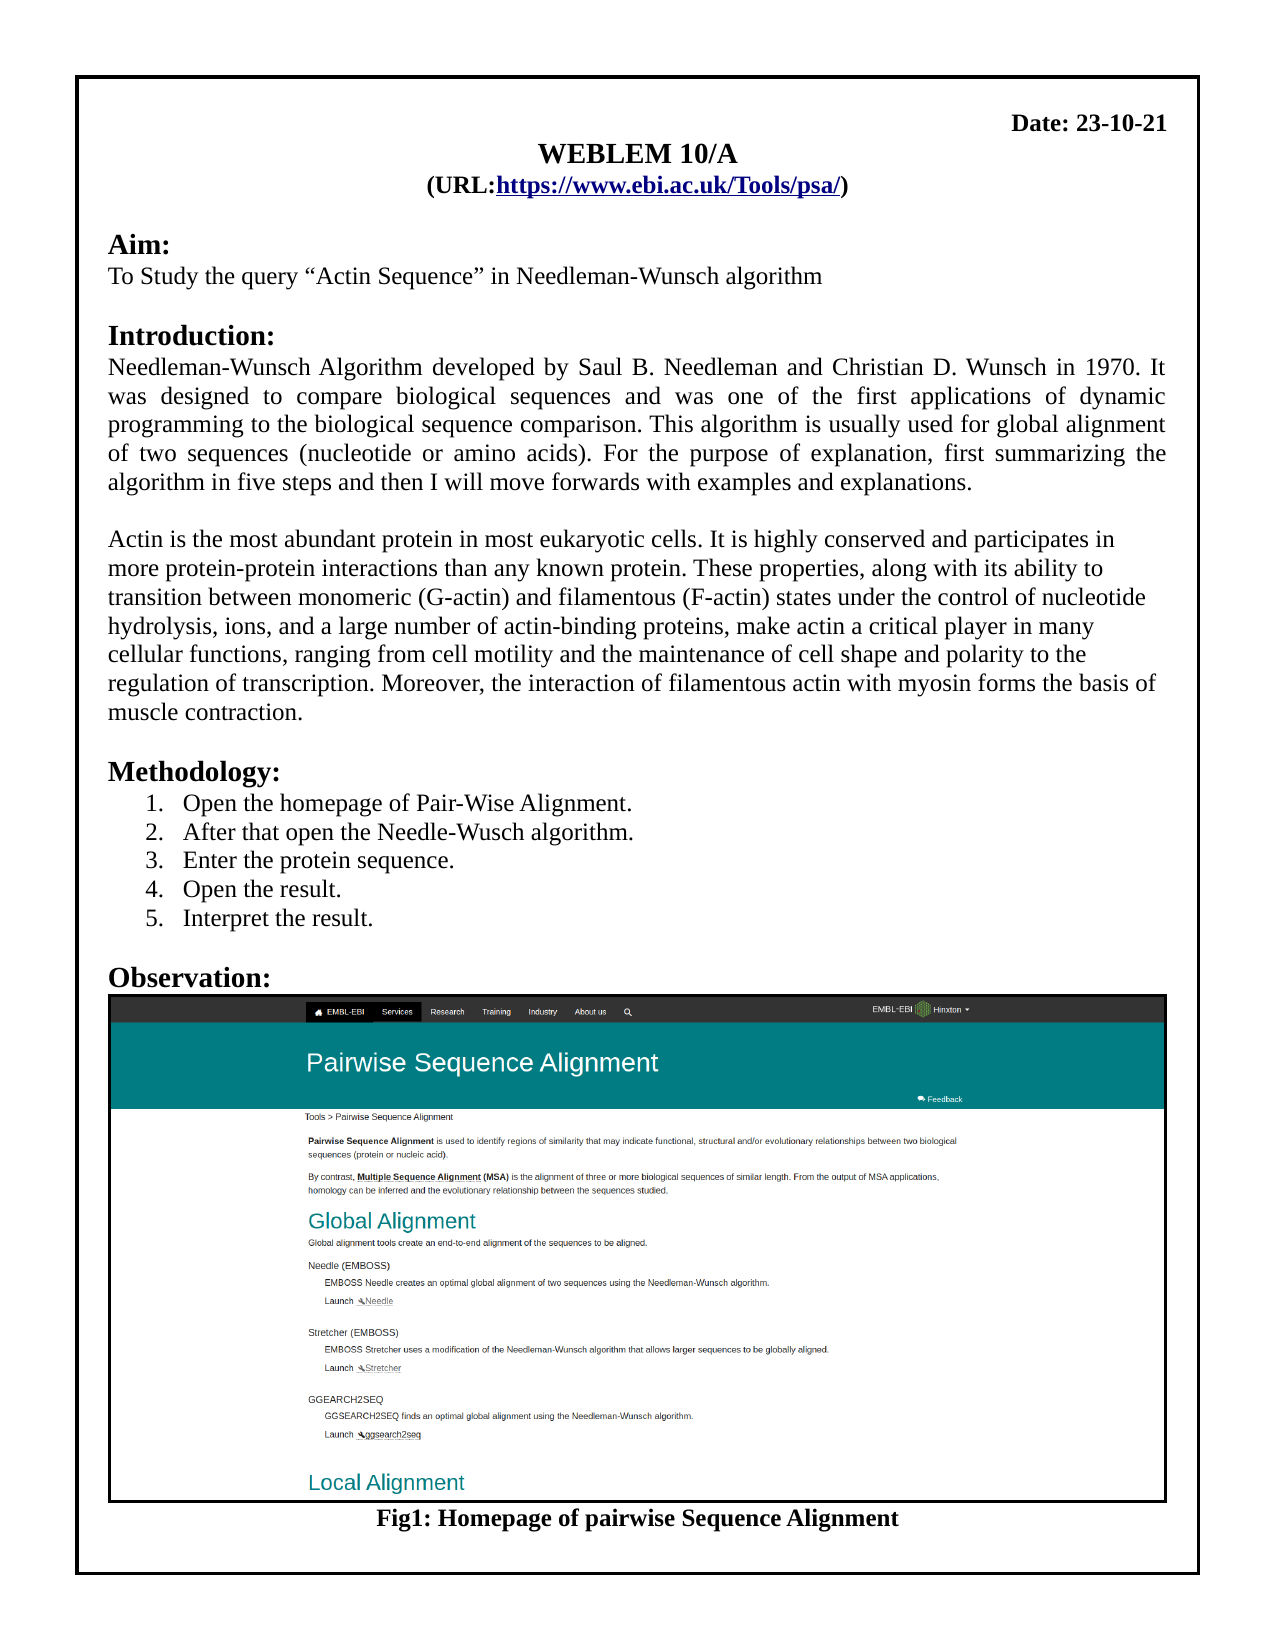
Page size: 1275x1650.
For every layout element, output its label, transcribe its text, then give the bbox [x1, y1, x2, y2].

text Fig1: Homepage of pairwise Sequence Alignment [108, 1503, 1167, 1532]
picture [111, 997, 1164, 1500]
text Introduction: [108, 318, 1167, 352]
list Interpret the result. [145, 903, 1167, 932]
text Date: 23-10-21 [108, 108, 1167, 136]
text Aim: [108, 227, 1167, 261]
text Observation: [108, 961, 1167, 994]
text Methodology: [108, 754, 1167, 788]
list Open the result. [145, 874, 1167, 903]
list Enter the protein sequence. [145, 846, 1167, 874]
list Open the homepage of Pair-Wise Alignment. [145, 788, 1167, 817]
text Actin is the most abundant protein in most eukaryotic cells. It is highly conserved and participates in more protein-protein interactions than any known protein. These properties, along with its ability to transition between monomeric (G-actin) and filamentous (F-actin) states under the control of nucleotide hydrolysis, ions, and a large number of actin-binding proteins, make actin a critical player in many cellular functions, ranging from cell motility and the maintenance of cell shape and polarity to the regulation of transcription. Moreover, the interaction of filamentous actin with myosin forms the basis of muscle contraction. [108, 524, 1167, 726]
list After that open the Needle-Wusch algorithm. [145, 817, 1167, 846]
text WEBLEM 10/A [108, 136, 1167, 170]
text To Study the query “Actin Sequence” in Needleman-Wunsch algorithm [108, 261, 1167, 290]
text (URL:https://www.ebi.ac.uk/Tools/psa/) [108, 170, 1167, 199]
text Needleman-Wunsch Algorithm developed by Saul B. Needleman and Christian D. Wunsch in 1970. It was designed to compare biological sequences and was one of the first applications of dynamic programming to the biological sequence comparison. This algorithm is usually used for global alignment of two sequences (nucleotide or amino acids). For the purpose of explanation, first summarizing the algorithm in five steps and then I will move forwards with examples and explanations. [108, 352, 1167, 496]
